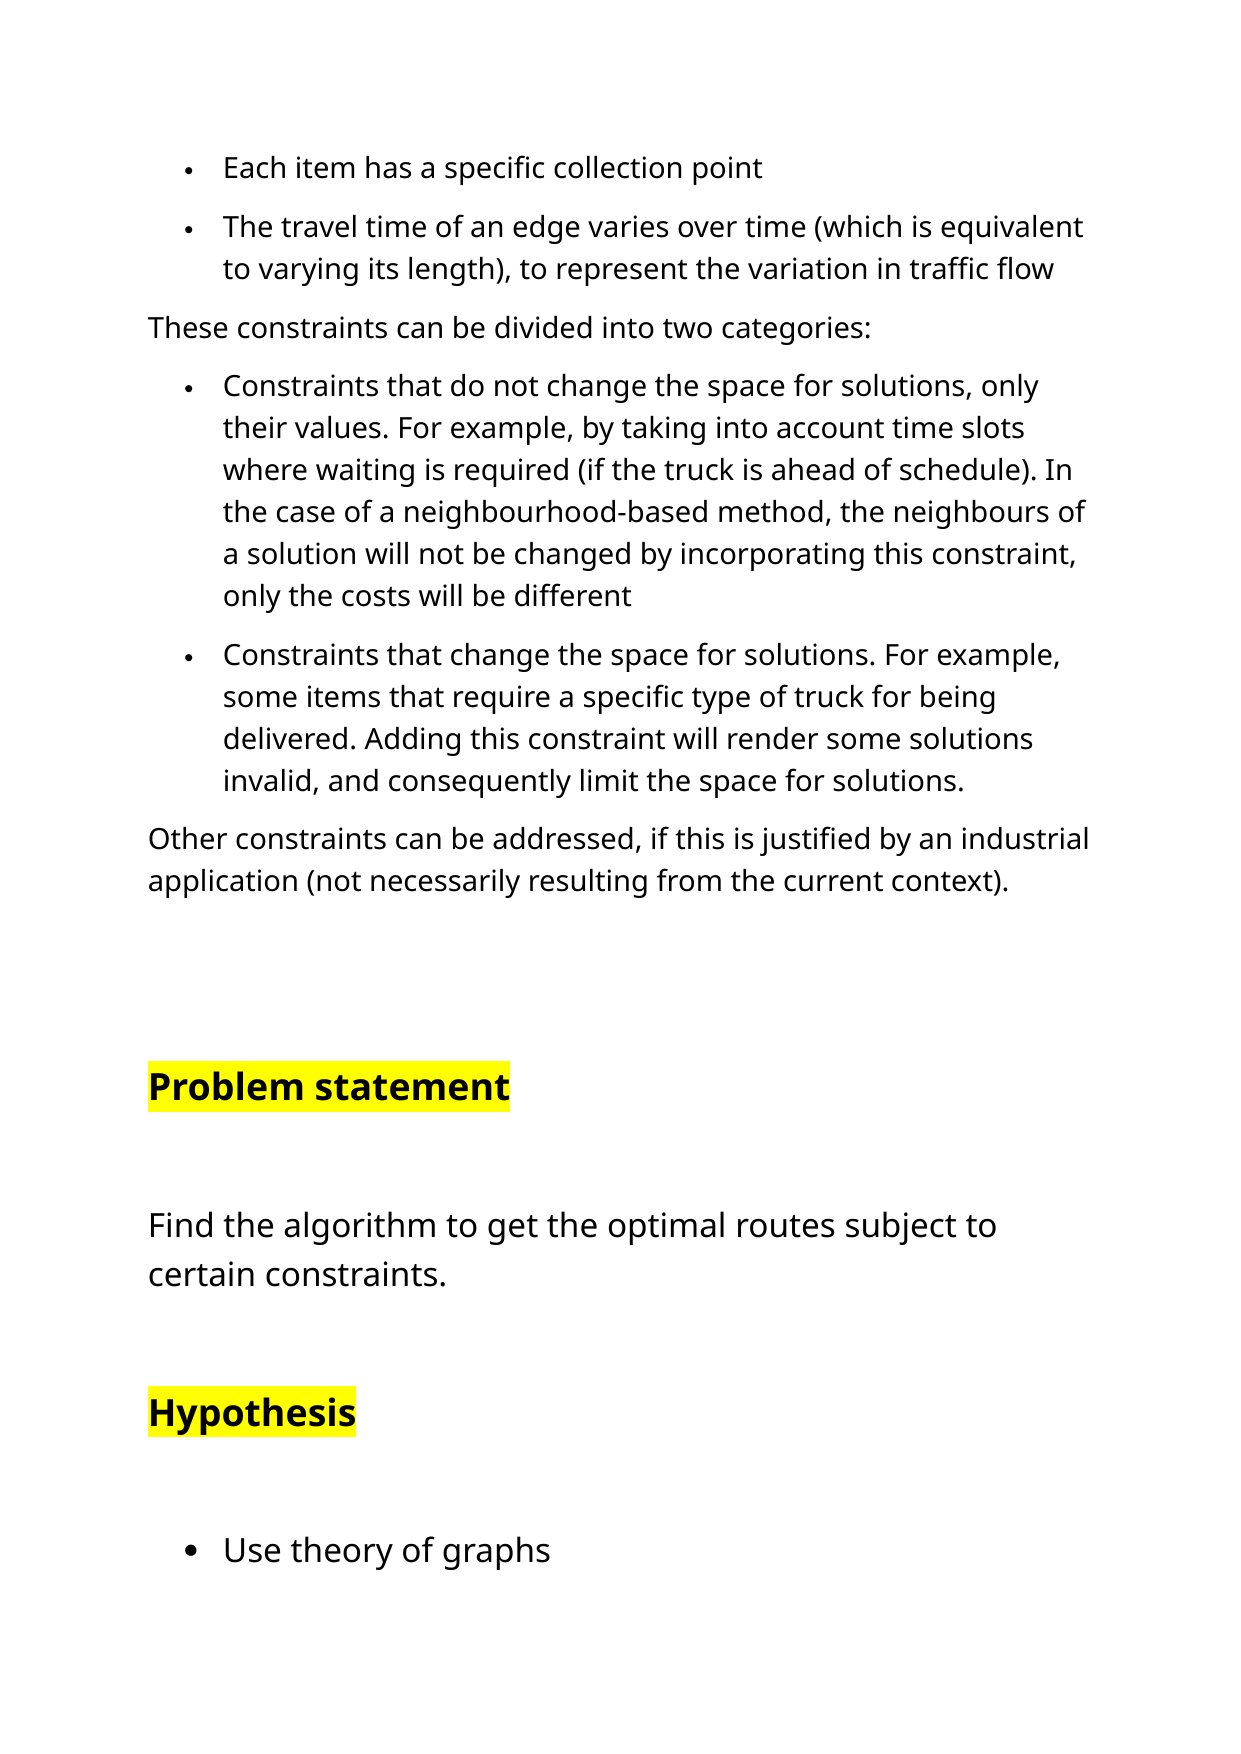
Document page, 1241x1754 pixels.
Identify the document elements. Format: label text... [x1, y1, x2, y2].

list Constraints that do not change the space for solutions, only their values. For example, by taking into account time slots where waiting is required (if the truck is ahead of schedule). In the case of a neighbourhood-based method, the neighbours of a solution will not be changed by incorporating this constraint, only the costs will be different [185, 366, 1093, 615]
text These constraints can be divided into two categories: [148, 307, 1093, 347]
list Constraints that change the space for solutions. For example, some items that require a specific type of truck for being delivered. Adding this constraint will render some solutions invalid, and consequently limit the space for solutions. [185, 634, 1093, 800]
text Problem statement [148, 1061, 1093, 1112]
text Other constraints can be addressed, if this is justified by an industrial application (not necessarily resulting from the current context). [148, 819, 1093, 900]
list Use theory of graphs [185, 1527, 1093, 1573]
list The travel time of an edge varies over time (which is equivalent to varying its length), to represent the variation in traffic flow [185, 206, 1093, 288]
text Hypothesis [148, 1386, 1093, 1437]
list Each item has a specific collection point [185, 148, 1093, 187]
text Find the algorithm to get the optimal routes subject to certain constraints. [148, 1202, 1093, 1296]
